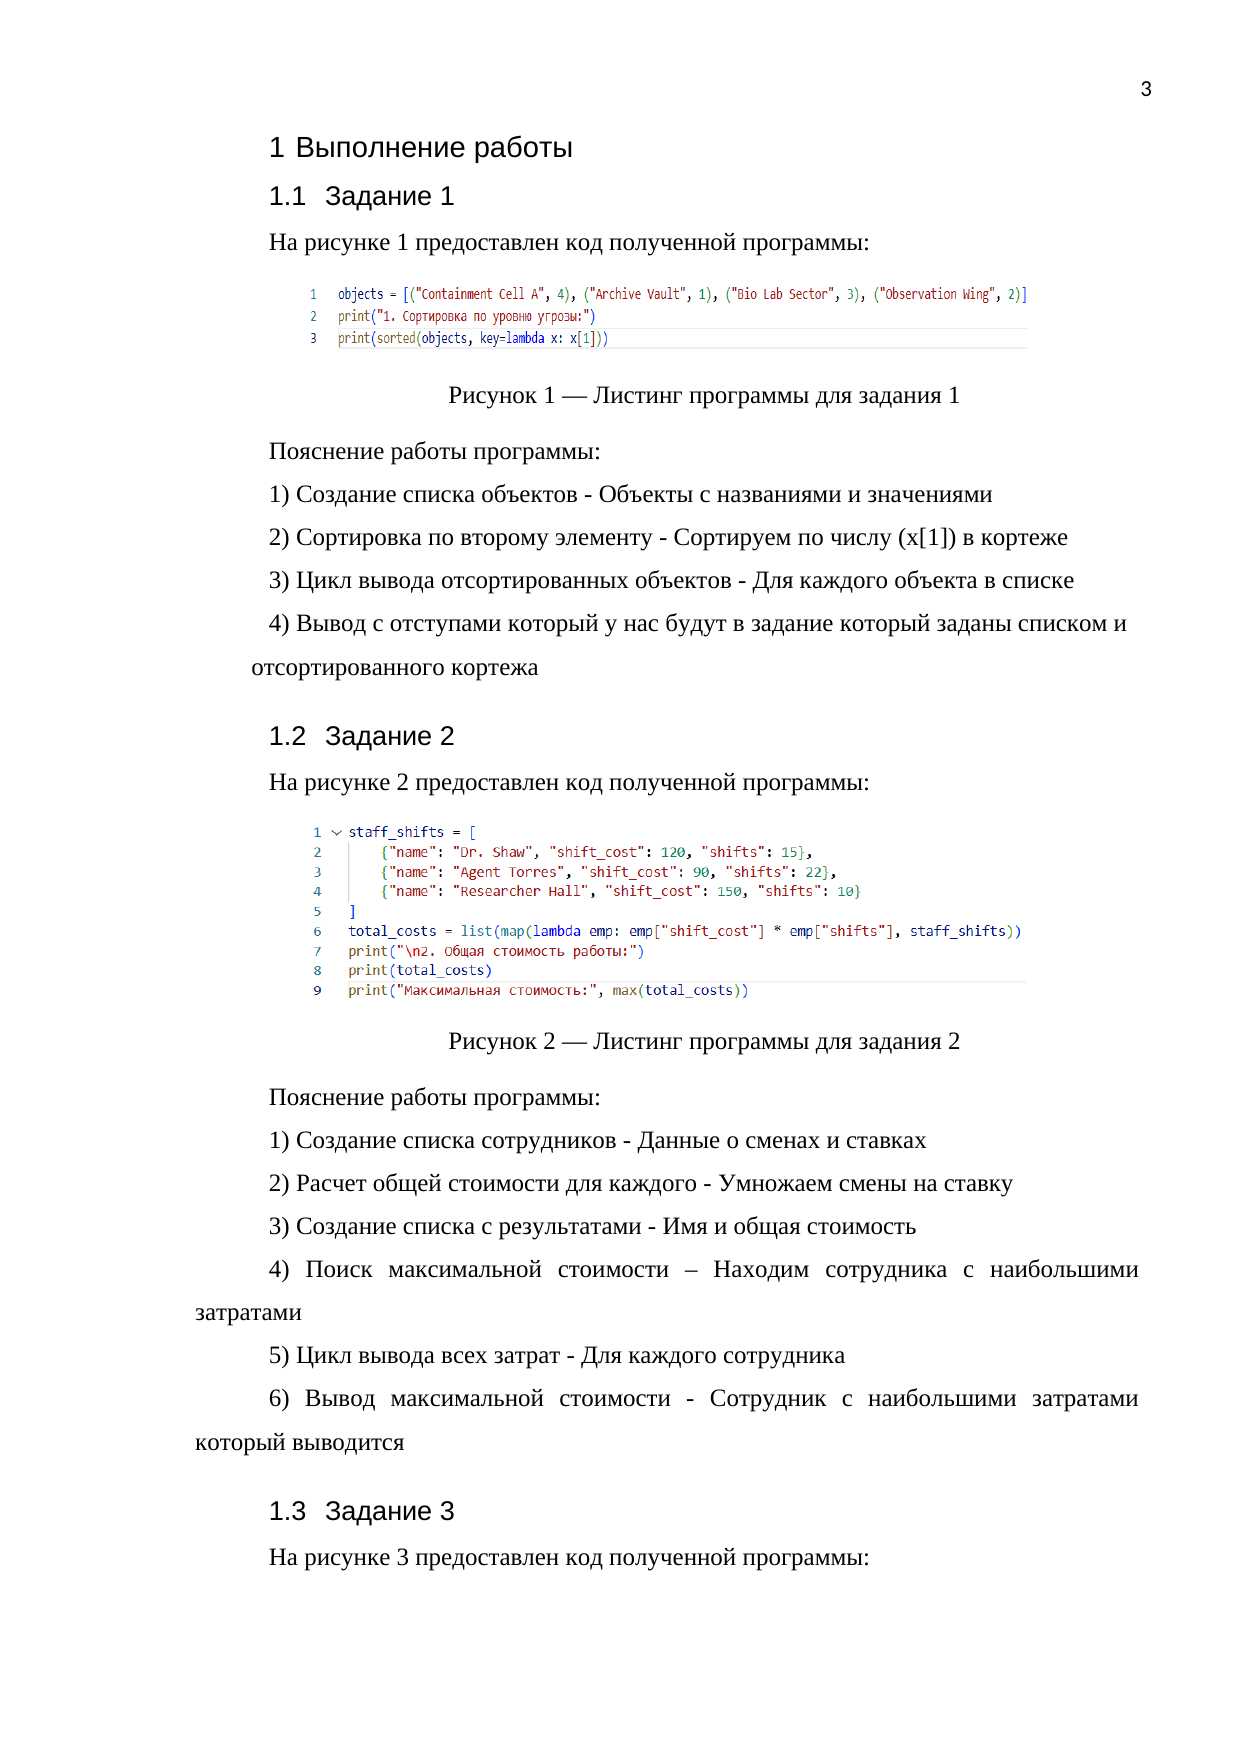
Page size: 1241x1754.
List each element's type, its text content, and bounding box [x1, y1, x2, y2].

subtitle Выполнение работы [195, 130, 1140, 163]
text 1) Создание списка сотрудников - Данные о сменах и ставках [195, 1125, 1140, 1153]
text Пояснение работы программы: [195, 1082, 1140, 1110]
text 2) Расчет общей стоимости для каждого - Умножаем смены на ставку [195, 1168, 1140, 1197]
text 3) Цикл вывода отсортированных объектов - Для каждого объекта в списке [195, 565, 1140, 594]
text 3) Создание списка с результатами - Имя и общая стоимость [195, 1211, 1140, 1240]
text На рисунке 3 предоставлен код полученной программы: [195, 1542, 1140, 1570]
text 4) Поиск максимальной стоимости – Находим сотрудника с наибольшими затратами [195, 1254, 1140, 1326]
text 4) Вывод с отступами который у нас будут в задание который заданы списком и отсортированного кортежа [195, 608, 1140, 680]
text Рисунок 2 — Листинг программы для задания 2 [195, 864, 1140, 1055]
picture [301, 282, 1028, 352]
text 1) Создание списка объектов - Объекты с названиями и значениями [195, 479, 1140, 508]
picture [302, 822, 1026, 998]
text 6) Вывод максимальной стоимости - Сотрудник с наибольшими затратами который выводится [195, 1383, 1140, 1455]
text На рисунке 1 предоставлен код полученной программы: [195, 227, 1140, 256]
text Рисунок 1 — Листинг программы для задания 1 [195, 324, 1140, 409]
text На рисунке 2 предоставлен код полученной программы: [195, 767, 1140, 795]
subtitle Задание 2 [195, 720, 1140, 751]
text 5) Цикл вывода всех затрат - Для каждого сотрудника [195, 1340, 1140, 1369]
text Пояснение работы программы: [195, 436, 1140, 465]
text 2) Сортировка по второму элементу - Сортируем по числу (x[1]) в кортеже [195, 522, 1140, 551]
subtitle Задание 3 [195, 1495, 1140, 1526]
subtitle Задание 1 [195, 180, 1140, 211]
